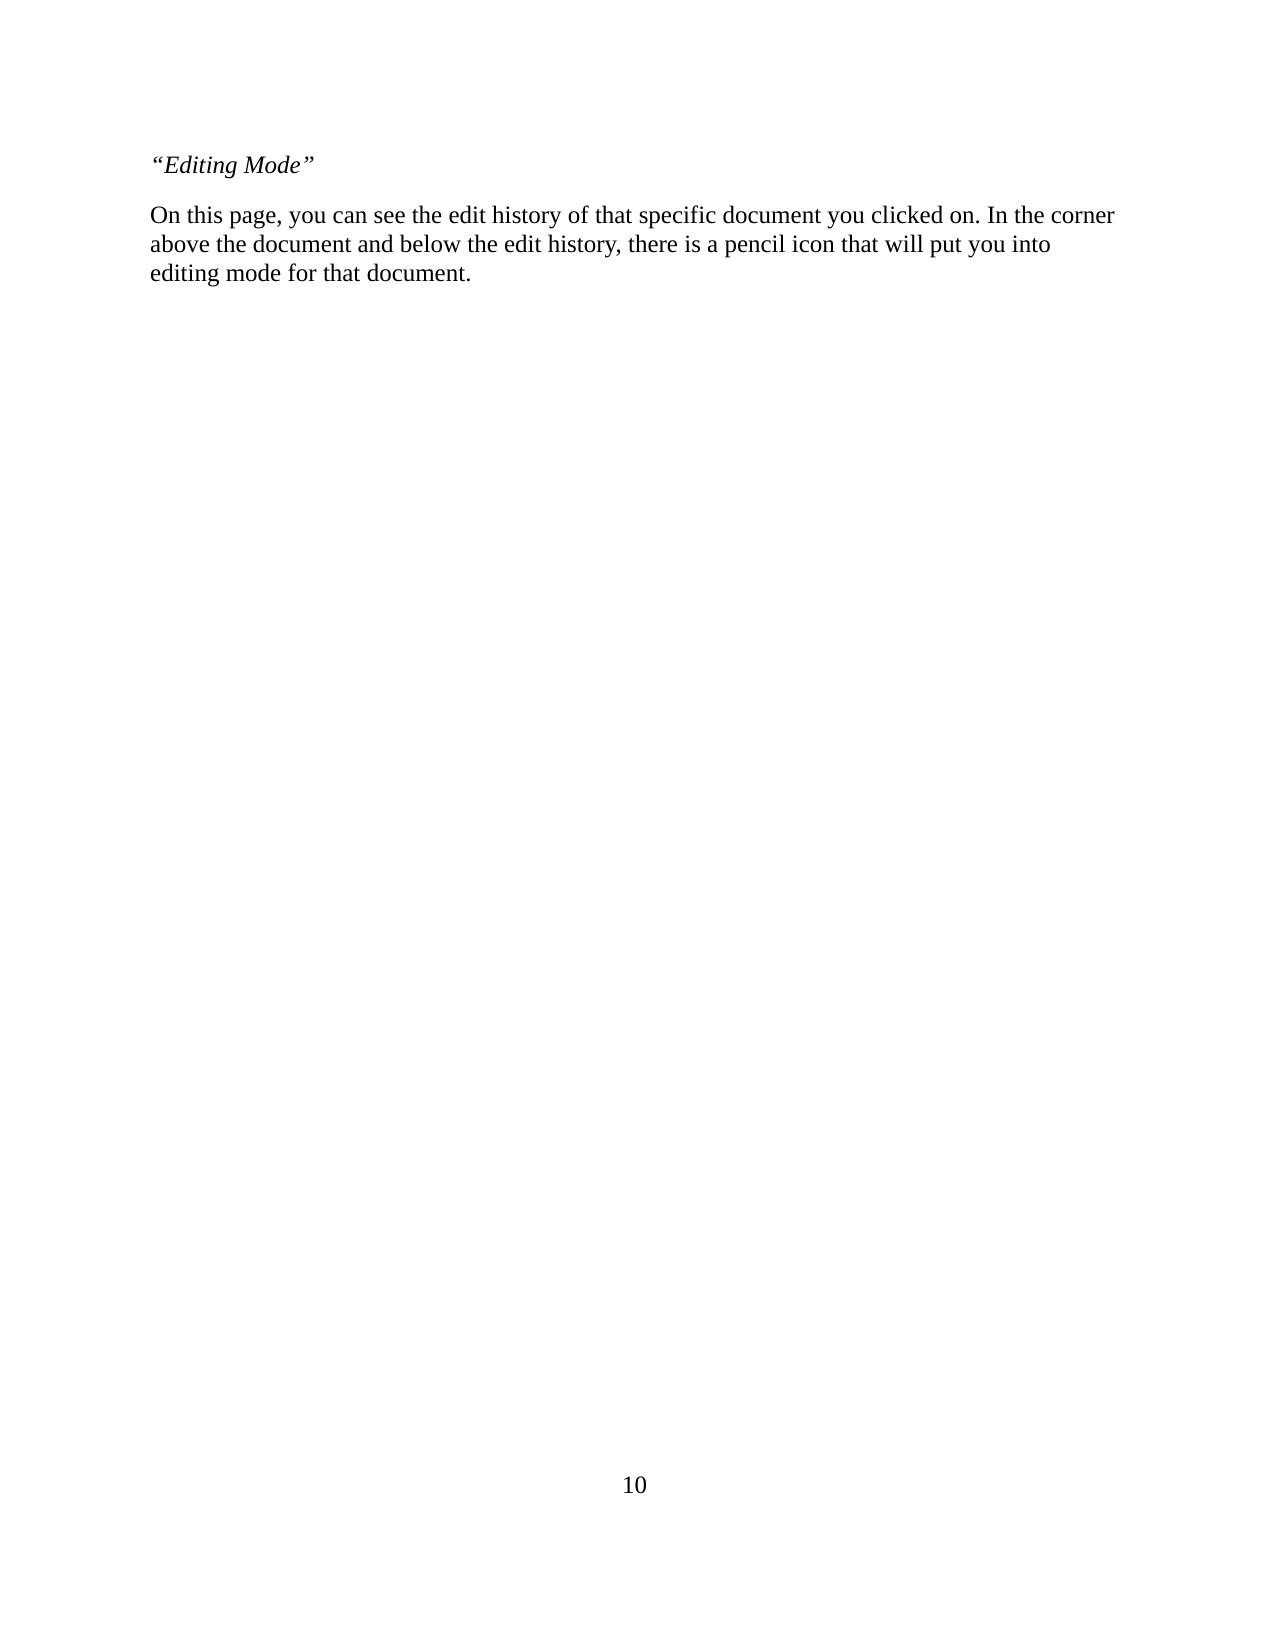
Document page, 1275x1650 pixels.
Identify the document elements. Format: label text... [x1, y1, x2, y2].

text “Editing Mode” [150, 150, 1125, 179]
text On this page, you can see the edit history of that specific document you clicked on. In the corner above the document and below the edit history, there is a pencil icon that will put you into editing mode for that document. [150, 200, 1125, 286]
